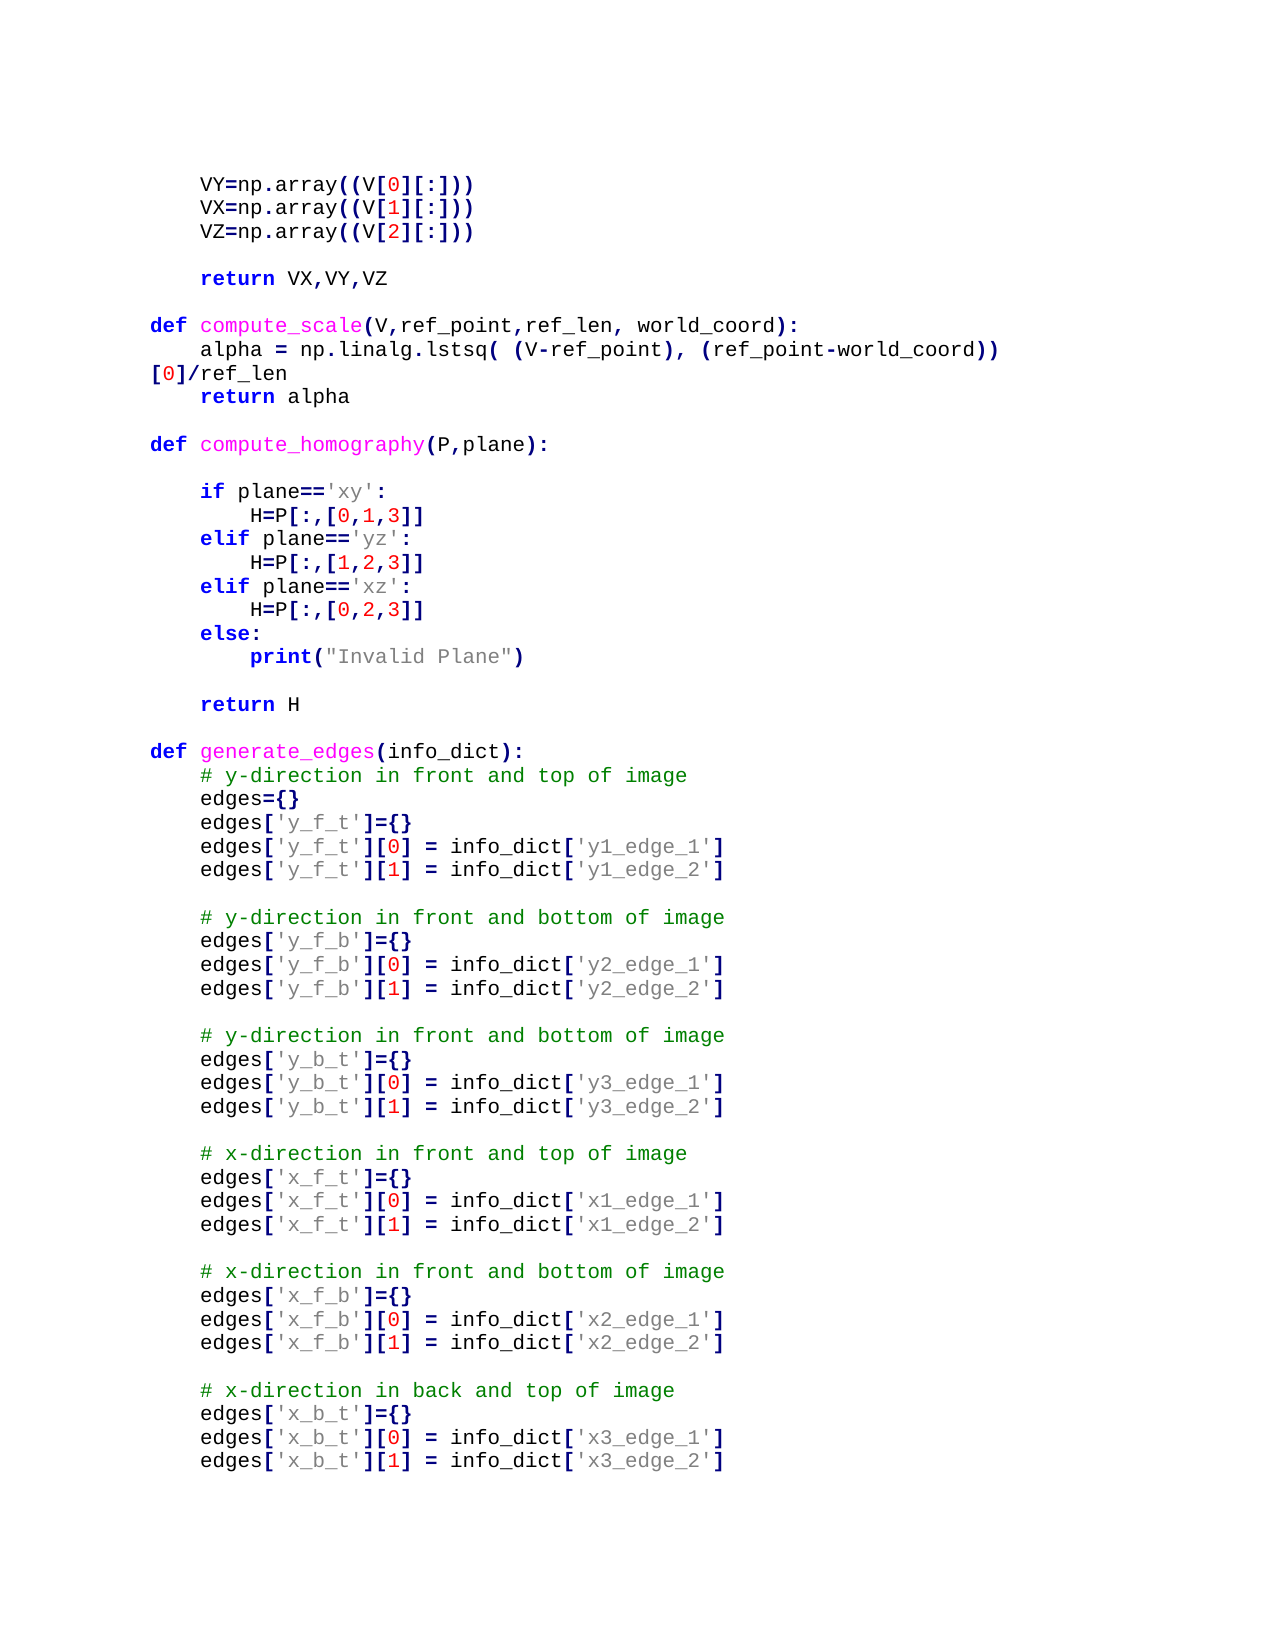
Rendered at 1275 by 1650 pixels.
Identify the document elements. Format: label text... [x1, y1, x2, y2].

text H=P[:,[0,2,3]] [150, 599, 1125, 623]
text if plane=='xy': [150, 481, 1125, 505]
text else: [150, 623, 1125, 647]
text def compute_scale(V,ref_point,ref_len, world_coord): [150, 316, 1125, 339]
text edges['x_f_t']={} [150, 1167, 1125, 1190]
text edges['x_f_b']={} [150, 1285, 1125, 1309]
text VZ=np.array((V[2][:])) [150, 221, 1125, 244]
text edges['y_f_t']={} [150, 812, 1125, 836]
text print("Invalid Plane") [150, 647, 1125, 670]
text elif plane=='yz': [150, 528, 1125, 552]
text edges['x_f_b'][1] = info_dict['x2_edge_2'] [150, 1332, 1125, 1356]
text # x-direction in front and bottom of image [150, 1261, 1125, 1285]
text edges['y_b_t'][1] = info_dict['y3_edge_2'] [150, 1096, 1125, 1119]
text # y-direction in front and top of image [150, 765, 1125, 788]
text edges['y_b_t'][0] = info_dict['y3_edge_1'] [150, 1072, 1125, 1096]
text edges['y_b_t']={} [150, 1048, 1125, 1072]
text return alpha [150, 386, 1125, 410]
text # x-direction in back and top of image [150, 1379, 1125, 1403]
text return H [150, 694, 1125, 717]
text H=P[:,[1,2,3]] [150, 552, 1125, 576]
text edges['x_f_b'][0] = info_dict['x2_edge_1'] [150, 1309, 1125, 1332]
text edges['y_f_b'][1] = info_dict['y2_edge_2'] [150, 978, 1125, 1001]
text edges={} [150, 788, 1125, 812]
text edges['x_f_t'][0] = info_dict['x1_edge_1'] [150, 1190, 1125, 1214]
text edges['x_b_t'][0] = info_dict['x3_edge_1'] [150, 1427, 1125, 1451]
text return VX,VY,VZ [150, 268, 1125, 292]
text edges['x_b_t'][1] = info_dict['x3_edge_2'] [150, 1451, 1125, 1474]
text H=P[:,[0,1,3]] [150, 505, 1125, 528]
text edges['y_f_t'][0] = info_dict['y1_edge_1'] [150, 836, 1125, 859]
text edges['x_b_t']={} [150, 1403, 1125, 1427]
text edges['y_f_t'][1] = info_dict['y1_edge_2'] [150, 859, 1125, 883]
text elif plane=='xz': [150, 576, 1125, 599]
text edges['y_f_b'][0] = info_dict['y2_edge_1'] [150, 954, 1125, 978]
text def generate_edges(info_dict): [150, 741, 1125, 765]
text def compute_homography(P,plane): [150, 434, 1125, 457]
text # y-direction in front and bottom of image [150, 1025, 1125, 1048]
text # y-direction in front and bottom of image [150, 907, 1125, 930]
text VX=np.array((V[1][:])) [150, 197, 1125, 221]
text edges['y_f_b']={} [150, 930, 1125, 954]
text VY=np.array((V[0][:])) [150, 174, 1125, 197]
text alpha = np.linalg.lstsq( (V-ref_point), (ref_point-world_coord))[0]/ref_len [150, 339, 1125, 386]
text # x-direction in front and top of image [150, 1143, 1125, 1167]
text edges['x_f_t'][1] = info_dict['x1_edge_2'] [150, 1214, 1125, 1238]
